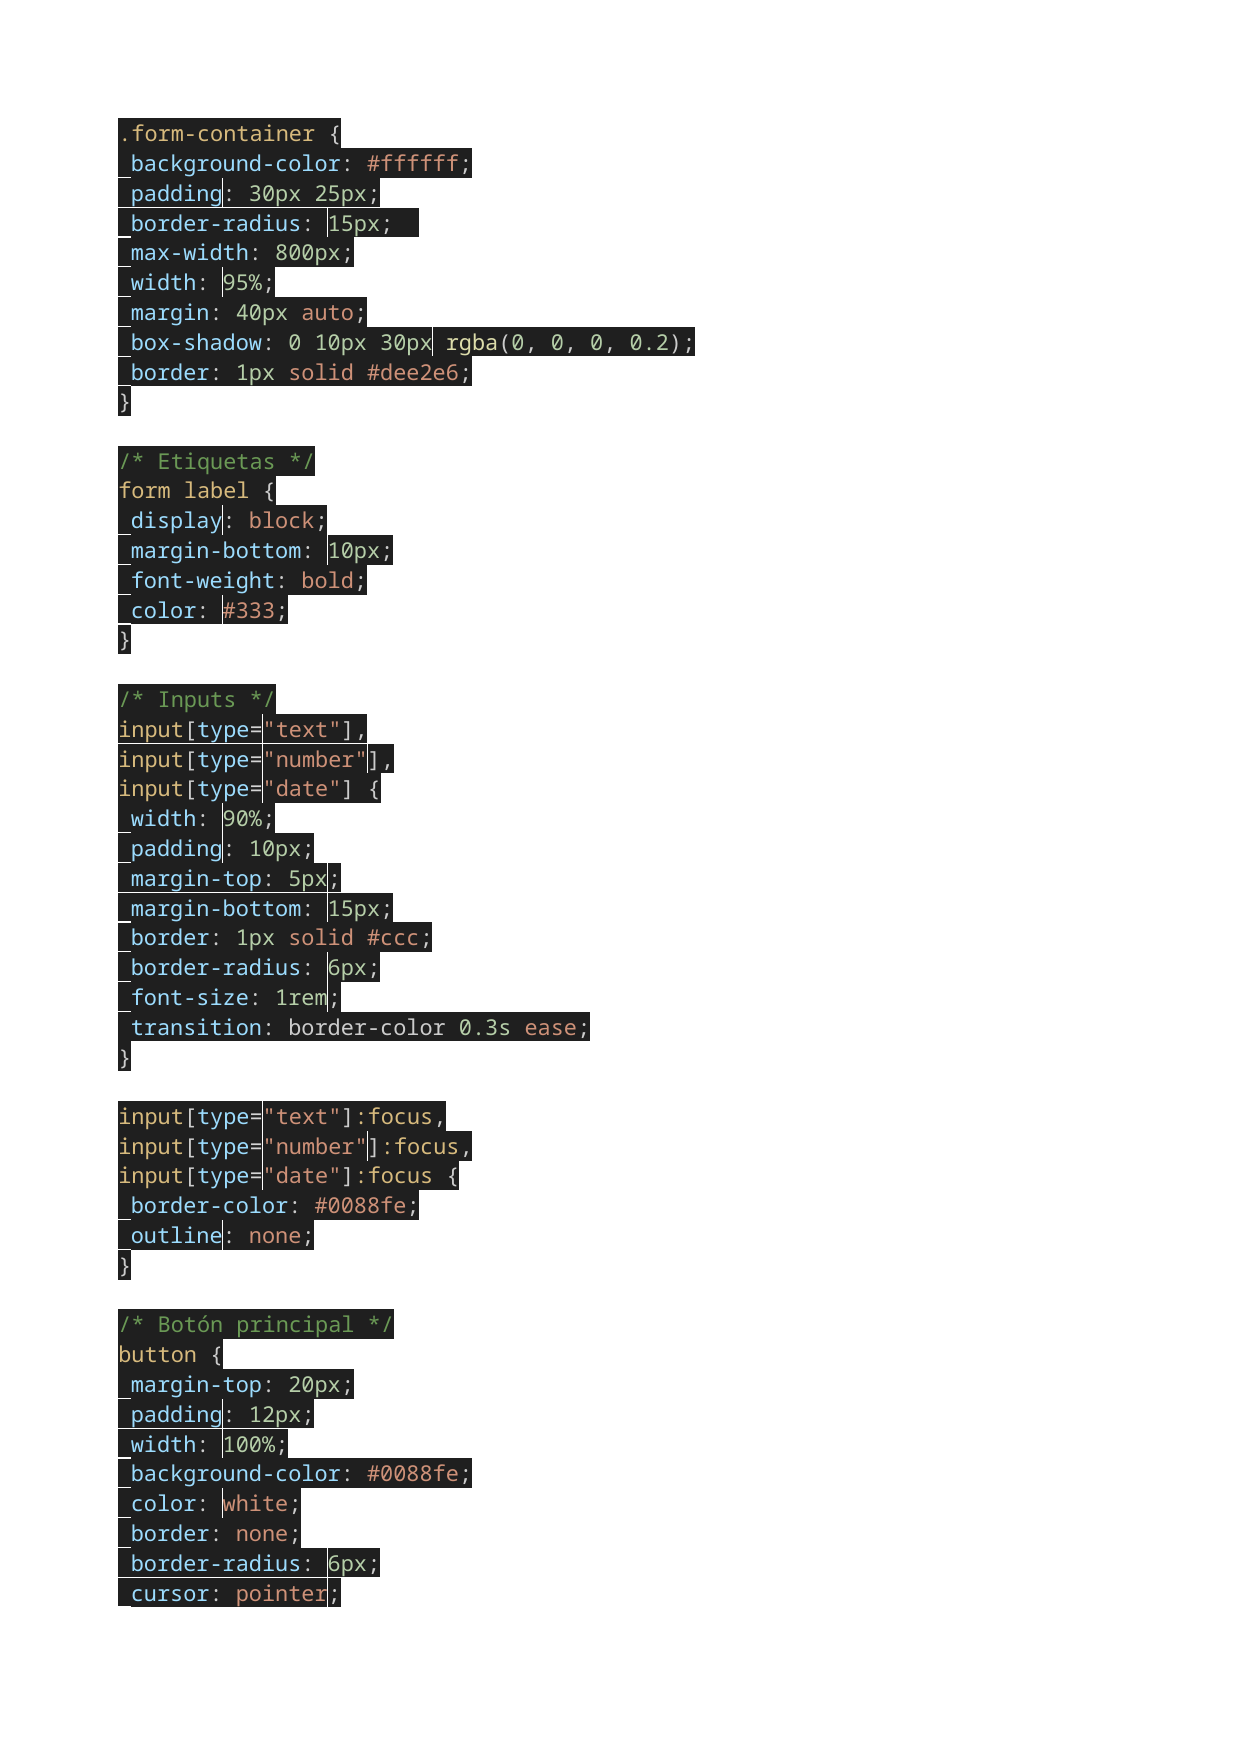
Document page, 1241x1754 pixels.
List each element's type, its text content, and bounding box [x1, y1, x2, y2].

text cursor: pointer; [118, 1577, 1122, 1607]
text input[type="number"]:focus, [118, 1131, 1122, 1161]
text border-radius: 6px; [118, 1548, 1122, 1577]
text color: white; [118, 1488, 1122, 1518]
text border-color: #0088fe; [118, 1190, 1122, 1220]
text input[type="date"] { [118, 773, 1122, 803]
text font-size: 1rem; [118, 982, 1122, 1012]
text input[type="date"]:focus { [118, 1161, 1122, 1190]
text } [118, 624, 1122, 654]
text padding: 30px 25px; [118, 178, 1122, 207]
text input[type="number"], [118, 743, 1122, 773]
text input[type="text"]:focus, [118, 1101, 1122, 1131]
text transition: border-color 0.3s ease; [118, 1012, 1122, 1041]
text padding: 10px; [118, 833, 1122, 863]
text border-radius: 6px; [118, 952, 1122, 982]
text border: 1px solid #ccc; [118, 922, 1122, 952]
text button { [118, 1339, 1122, 1369]
text padding: 12px; [118, 1399, 1122, 1428]
text font-weight: bold; [118, 565, 1122, 595]
text width: 95%; [118, 267, 1122, 297]
text /* Etiquetas */ [118, 446, 1122, 476]
text color: #333; [118, 595, 1122, 624]
text max-width: 800px; [118, 237, 1122, 267]
text box-shadow: 0 10px 30px rgba(0, 0, 0, 0.2); [118, 327, 1122, 356]
text margin-bottom: 10px; [118, 535, 1122, 565]
text /* Botón principal */ [118, 1309, 1122, 1339]
text } [118, 386, 1122, 416]
text } [118, 1041, 1122, 1071]
text margin-top: 5px; [118, 863, 1122, 892]
text width: 100%; [118, 1428, 1122, 1458]
text border-radius: 15px; [118, 207, 1122, 237]
text /* Inputs */ [118, 684, 1122, 714]
text border: none; [118, 1518, 1122, 1548]
text margin: 40px auto; [118, 297, 1122, 327]
text margin-bottom: 15px; [118, 892, 1122, 922]
text background-color: #ffffff; [118, 148, 1122, 178]
text border: 1px solid #dee2e6; [118, 356, 1122, 386]
text background-color: #0088fe; [118, 1458, 1122, 1488]
text display: block; [118, 505, 1122, 535]
text } [118, 1250, 1122, 1280]
text margin-top: 20px; [118, 1369, 1122, 1399]
text form label { [118, 476, 1122, 505]
text .form-container { [118, 118, 1122, 148]
text outline: none; [118, 1220, 1122, 1250]
text width: 90%; [118, 803, 1122, 833]
text input[type="text"], [118, 714, 1122, 743]
